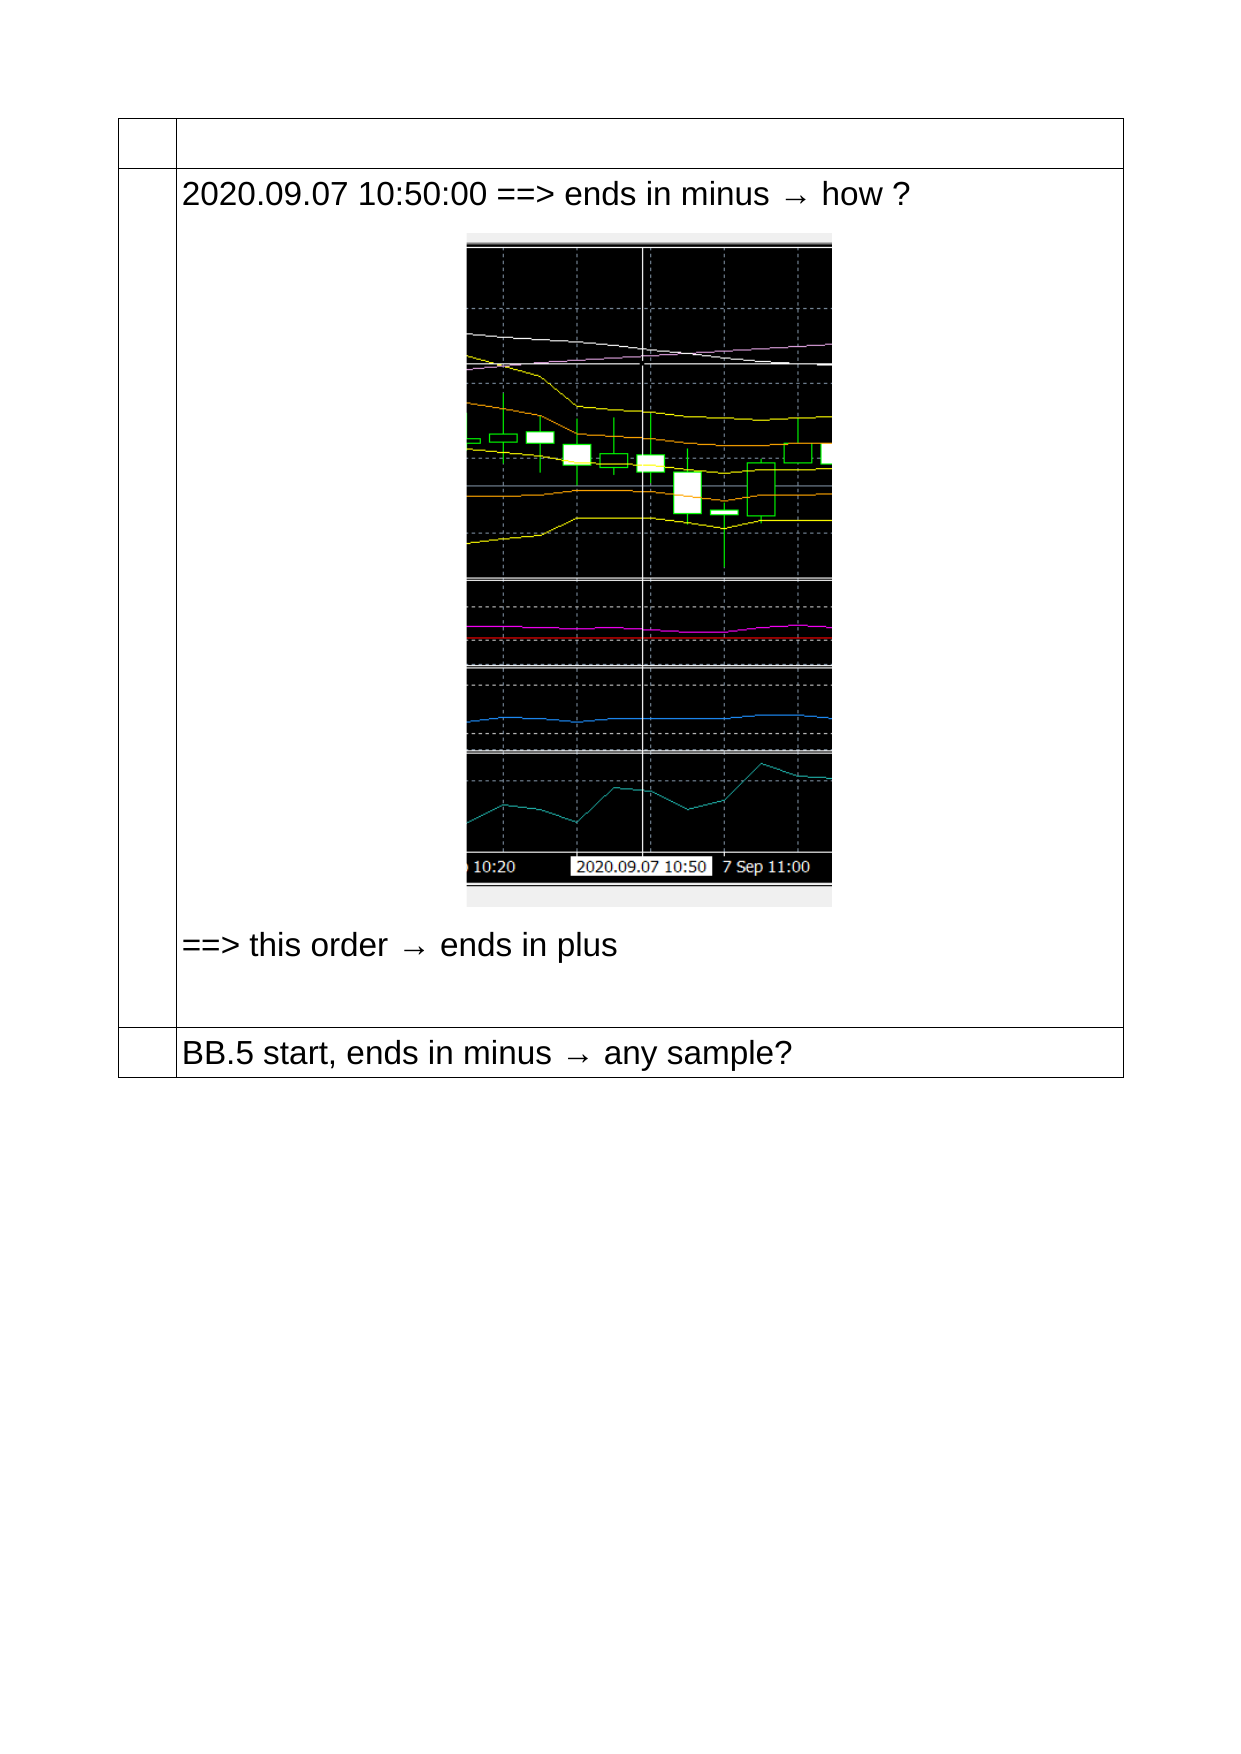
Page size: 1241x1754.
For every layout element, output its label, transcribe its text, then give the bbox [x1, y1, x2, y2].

table_cell BB.5 start, ends in minus → any sample? [177, 1028, 1123, 1077]
table_cell [177, 119, 1123, 168]
table_cell [119, 119, 176, 168]
table_cell 2020.09.07 10:50:00 ==> ends in minus → how ? ==> this order → ends in plus [177, 169, 1123, 1027]
picture [466, 233, 832, 907]
table_cell [119, 1028, 176, 1077]
table_cell [119, 169, 176, 1027]
